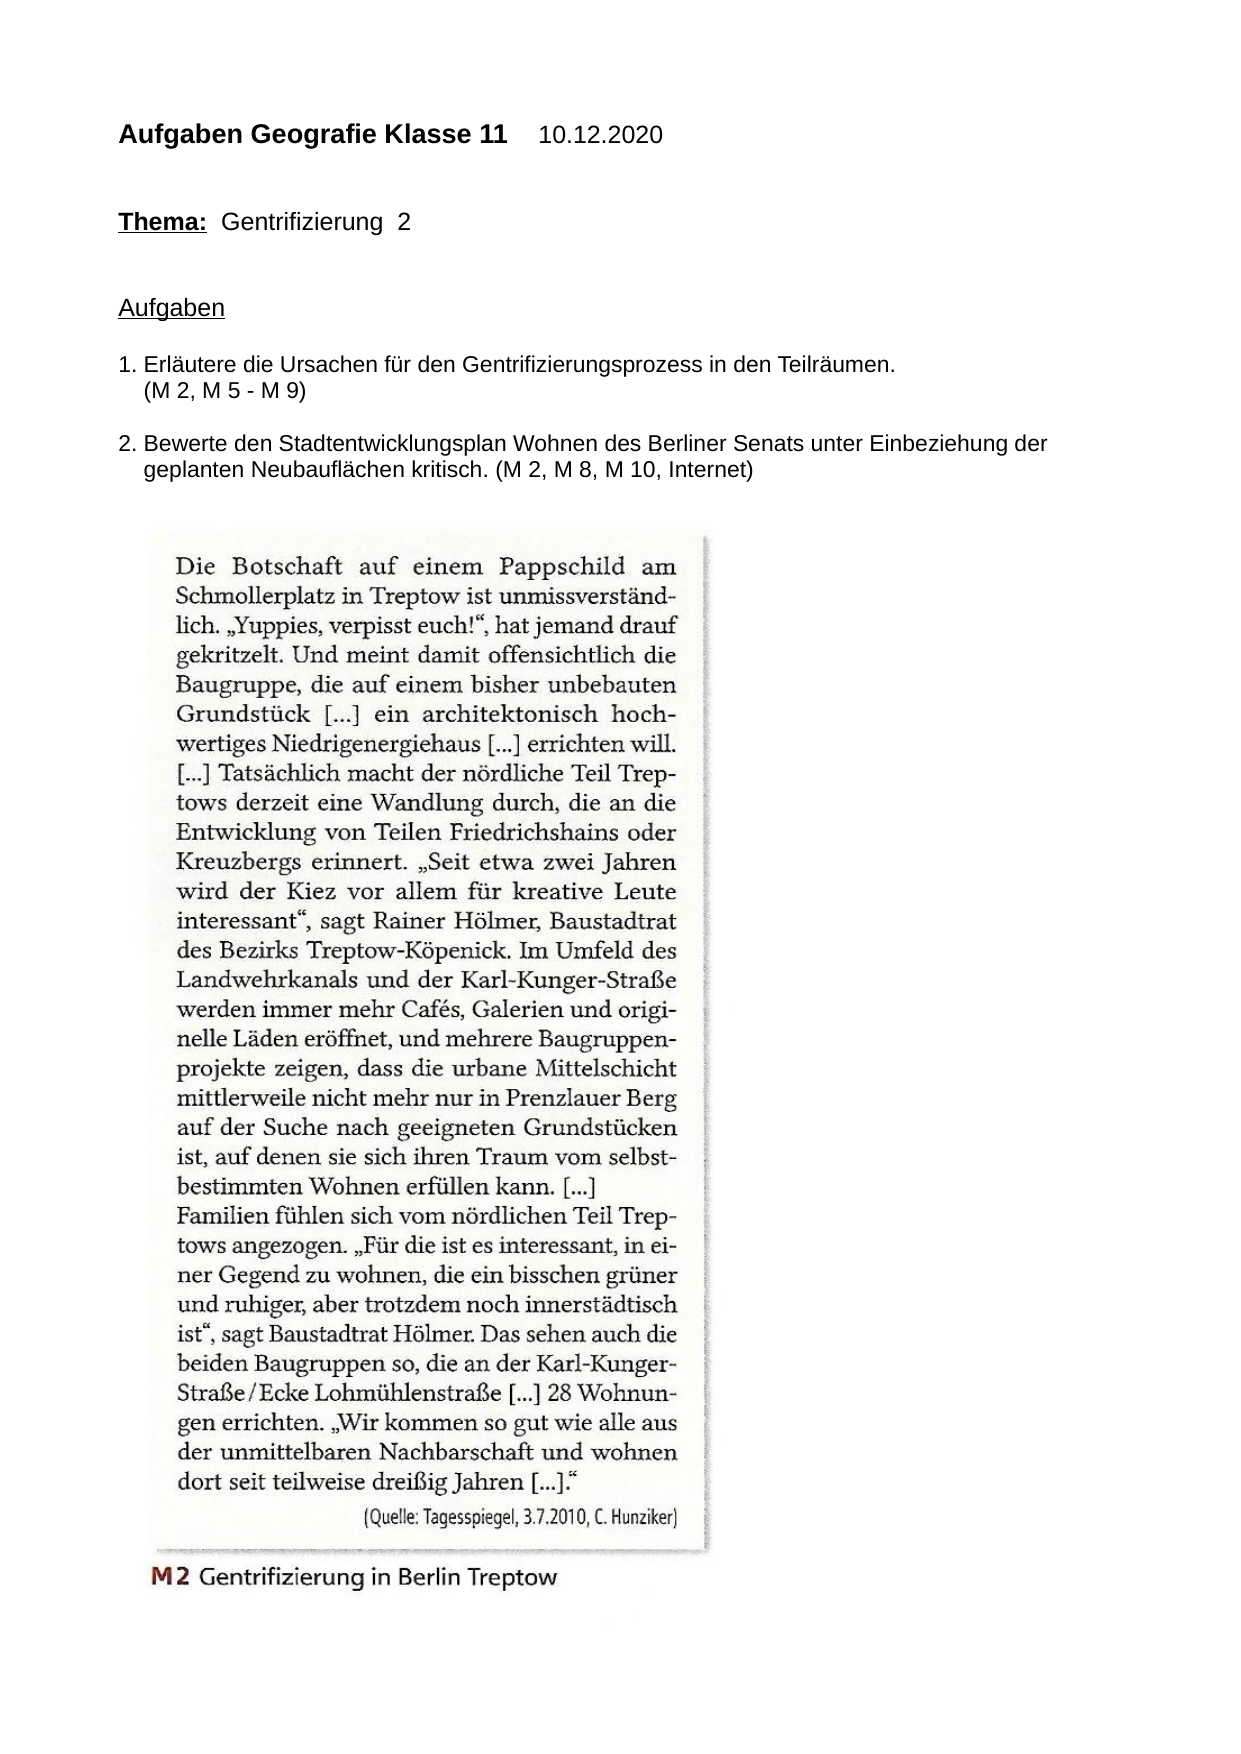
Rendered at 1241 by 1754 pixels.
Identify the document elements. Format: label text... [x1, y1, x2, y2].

text (M 2, M 5 - M 9) [118, 377, 1122, 403]
text Aufgaben [118, 293, 1122, 322]
text 2. Bewerte den Stadtentwicklungsplan Wohnen des Berliner Senats unter Einbeziehung der [118, 430, 1122, 456]
text geplanten Neubauflächen kritisch. (M 2, M 8, M 10, Internet) [118, 456, 1122, 482]
picture [134, 522, 742, 1214]
text Thema: Gentrifizierung 2 [118, 207, 1122, 236]
text Aufgaben Geografie Klasse 11 10.12.2020 [118, 118, 1122, 149]
text 1. Erläutere die Ursachen für den Gentrifizierungsprozess in den Teilräumen. [118, 351, 1122, 377]
